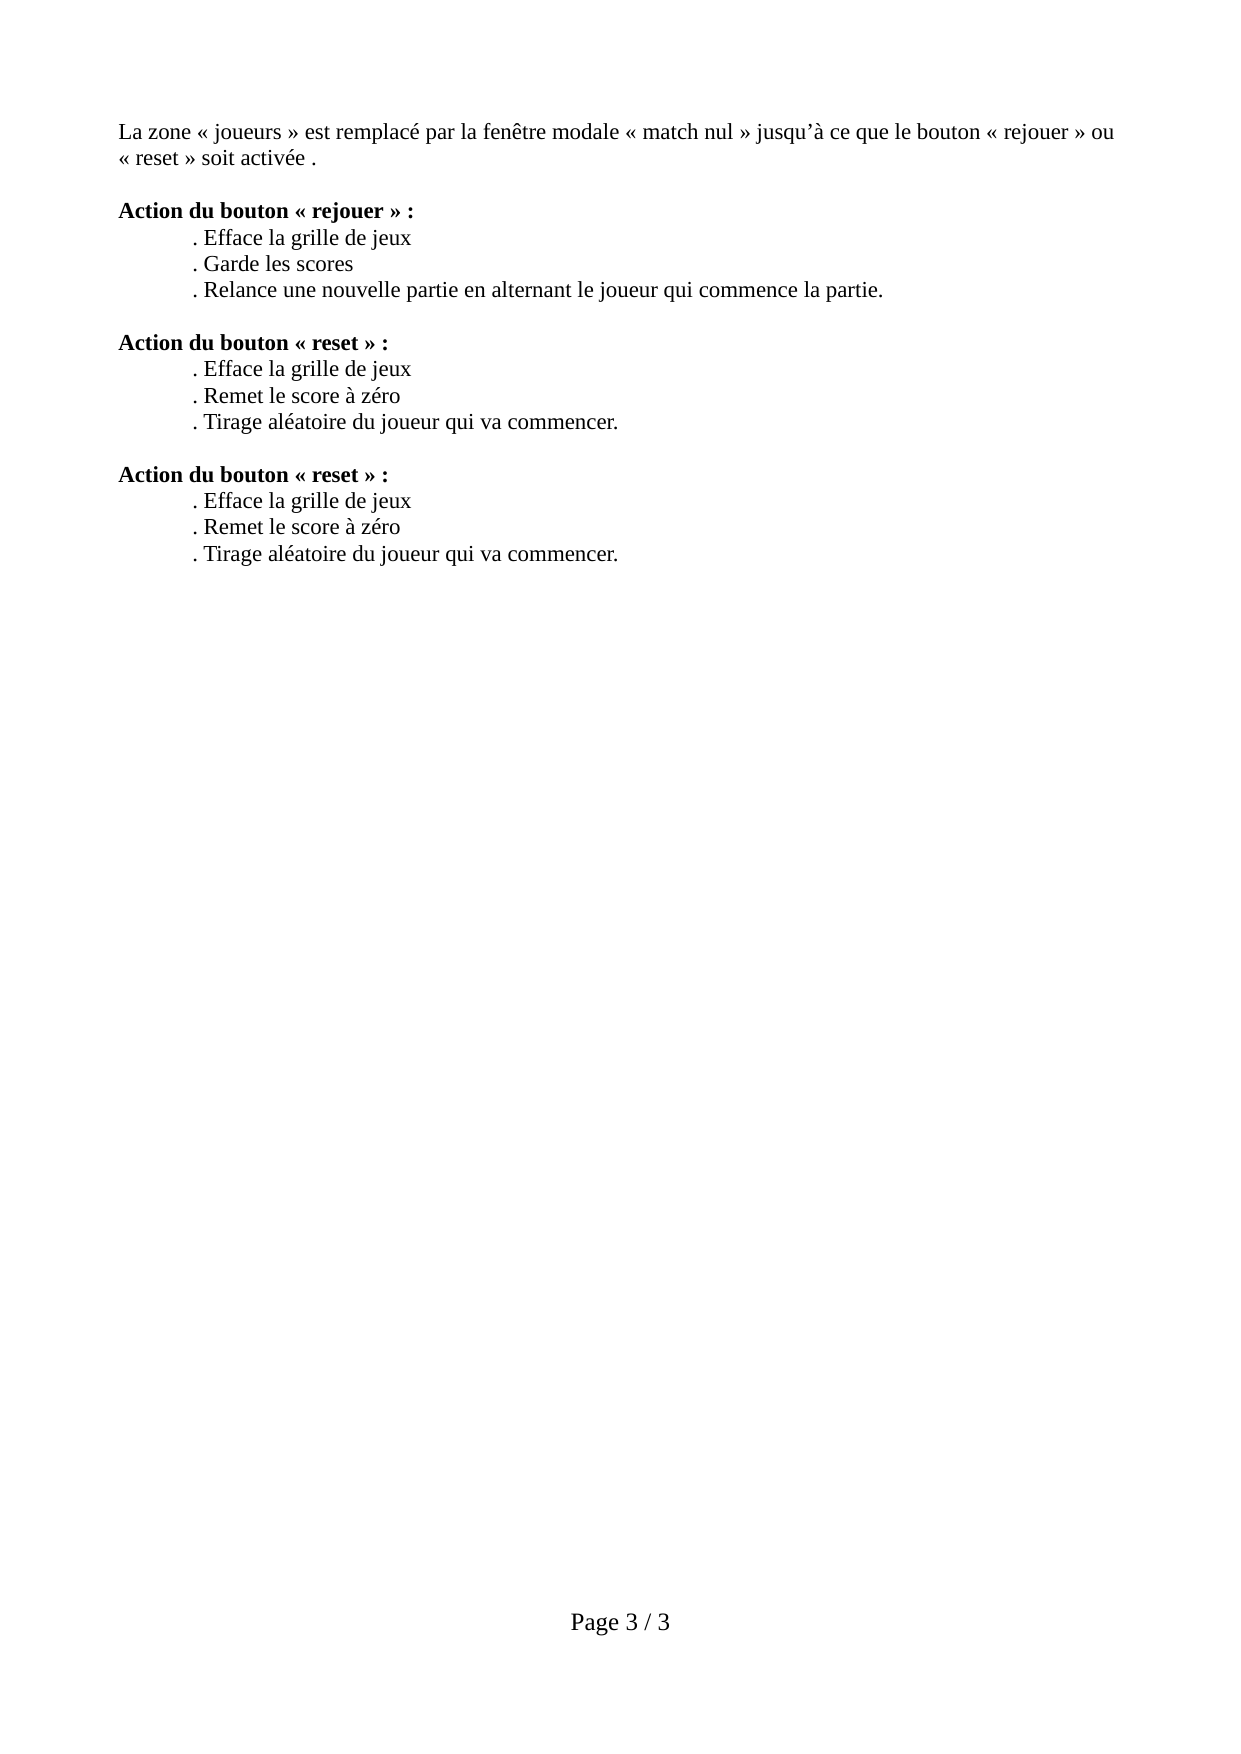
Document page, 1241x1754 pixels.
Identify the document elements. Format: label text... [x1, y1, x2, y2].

text . Efface la grille de jeux [118, 223, 1122, 250]
text Action du bouton « reset » : [118, 329, 1122, 355]
text . Remet le score à zéro [118, 513, 1122, 540]
text Action du bouton « reset » : [118, 461, 1122, 487]
text . Tirage aléatoire du joueur qui va commencer. [118, 540, 1122, 566]
text . Efface la grille de jeux [118, 487, 1122, 513]
text . Garde les scores [118, 250, 1122, 276]
text Action du bouton « rejouer » : [118, 197, 1122, 223]
text . Remet le score à zéro [118, 382, 1122, 408]
text La zone « joueurs » est remplacé par la fenêtre modale « match nul » jusqu’à ce que le bouton « rejouer » ou « reset » soit activée . [118, 118, 1122, 171]
text . Relance une nouvelle partie en alternant le joueur qui commence la partie. [118, 276, 1122, 303]
text . Efface la grille de jeux [118, 355, 1122, 382]
text . Tirage aléatoire du joueur qui va commencer. [118, 408, 1122, 434]
